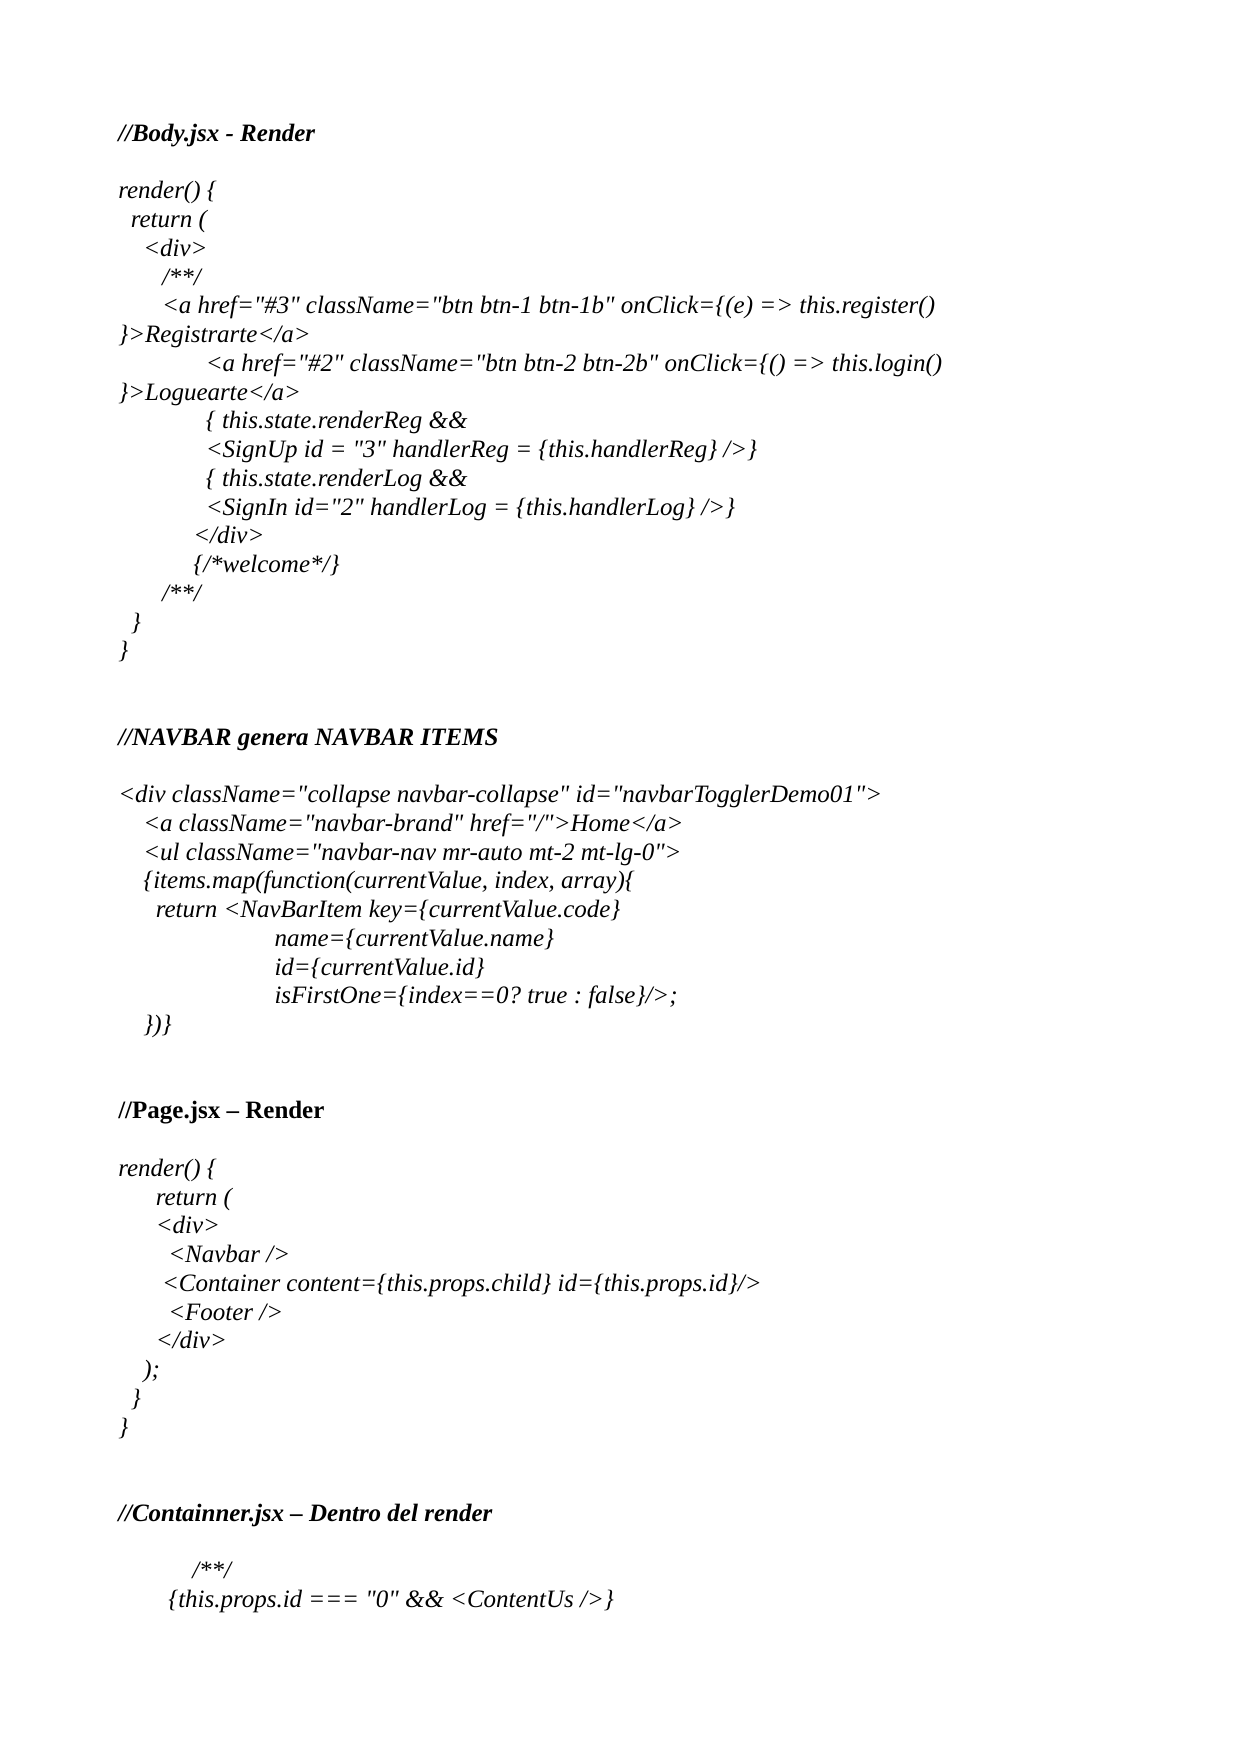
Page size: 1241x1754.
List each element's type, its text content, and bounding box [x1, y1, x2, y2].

text //Body.jsx - Render [118, 118, 1122, 147]
text /**/ [118, 262, 1122, 291]
text </div> [118, 521, 1122, 549]
text } [118, 636, 1122, 664]
text <div> [118, 233, 1122, 262]
text /**/ [118, 578, 1122, 607]
text <SignIn id="2" handlerLog = {this.handlerLog} />} [118, 492, 1122, 521]
text <a className="navbar-brand" href="/">Home</a> [118, 808, 1122, 837]
text ); [118, 1354, 1122, 1383]
text /**/ [118, 1556, 1122, 1584]
text {/*welcome*/} [118, 549, 1122, 578]
text //Containner.jsx – Dentro del render [118, 1498, 1122, 1527]
text {this.props.id === "0" && <ContentUs />} [118, 1584, 1122, 1613]
text } [118, 1412, 1122, 1441]
text {items.map(function(currentValue, index, array){ [118, 866, 1122, 894]
text <ul className="navbar-nav mr-auto mt-2 mt-lg-0"> [118, 837, 1122, 866]
text <div> [118, 1211, 1122, 1239]
text <Footer /> [118, 1297, 1122, 1326]
text <Navbar /> [118, 1239, 1122, 1268]
text return ( [118, 204, 1122, 233]
text <a href="#3" className="btn btn-1 btn-1b" onClick={(e) => this.register() }>Registrarte</a> [118, 291, 1122, 348]
text isFirstOne={index==0? true : false}/>; [118, 981, 1122, 1009]
text render() { [118, 1153, 1122, 1182]
text { this.state.renderLog && [118, 463, 1122, 492]
text id={currentValue.id} [118, 952, 1122, 981]
text } [118, 607, 1122, 636]
text name={currentValue.name} [118, 923, 1122, 952]
text //Page.jsx – Render [118, 1096, 1122, 1124]
text { this.state.renderReg && [118, 406, 1122, 434]
text <Container content={this.props.child} id={this.props.id}/> [118, 1268, 1122, 1297]
text } [118, 1383, 1122, 1412]
text render() { [118, 176, 1122, 204]
text return <NavBarItem key={currentValue.code} [118, 894, 1122, 923]
text //NAVBAR genera NAVBAR ITEMS [118, 722, 1122, 751]
text </div> [118, 1326, 1122, 1354]
text return ( [118, 1182, 1122, 1211]
text <a href="#2" className="btn btn-2 btn-2b" onClick={() => this.login() }>Loguearte</a> [118, 348, 1122, 406]
text <SignUp id = "3" handlerReg = {this.handlerReg} />} [118, 434, 1122, 463]
text <div className="collapse navbar-collapse" id="navbarTogglerDemo01"> [118, 779, 1122, 808]
text })} [118, 1009, 1122, 1038]
